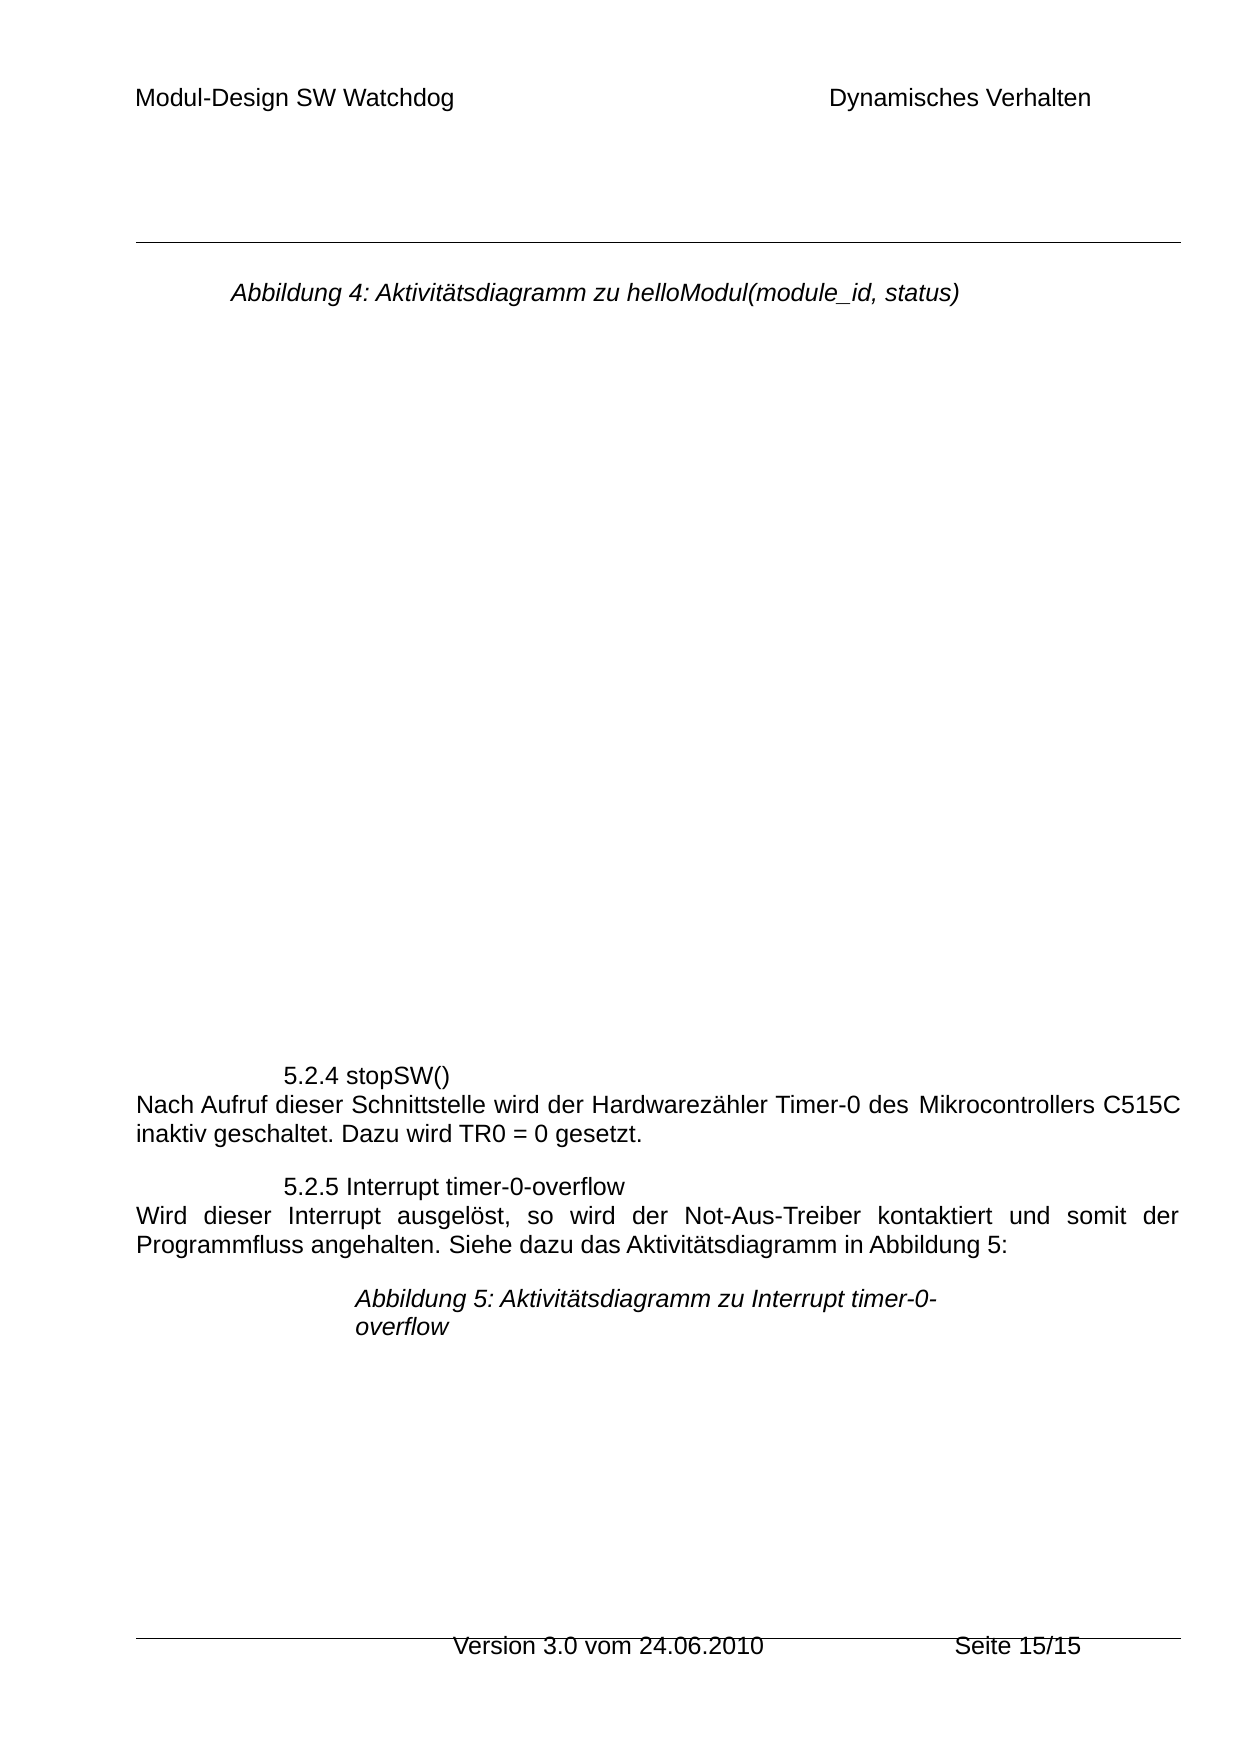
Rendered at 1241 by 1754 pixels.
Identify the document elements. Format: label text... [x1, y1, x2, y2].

text Abbildung 4: Aktivitätsdiagramm zu helloModul(module_id, status) [231, 278, 1086, 307]
subtitle Interrupt timer-0-overflow [283, 1172, 1181, 1201]
subtitle stopSW() [283, 1061, 1181, 1090]
text Nach Aufruf dieser Schnittstelle wird der Hardwarezähler Timer-0 des Mikrocontrollers C515C inaktiv geschaltet. Dazu wird TR0 = 0 gesetzt. [136, 1090, 1181, 1147]
text Abbildung 5: Aktivitätsdiagramm zu Interrupt timer-0-overflow [355, 1283, 962, 1341]
text Wird dieser Interrupt ausgelöst, so wird der Not-Aus-Treiber kontaktiert und somit der Programmfluss angehalten. Siehe dazu das Aktivitätsdiagramm in Abbildung 5: [136, 1201, 1181, 1258]
